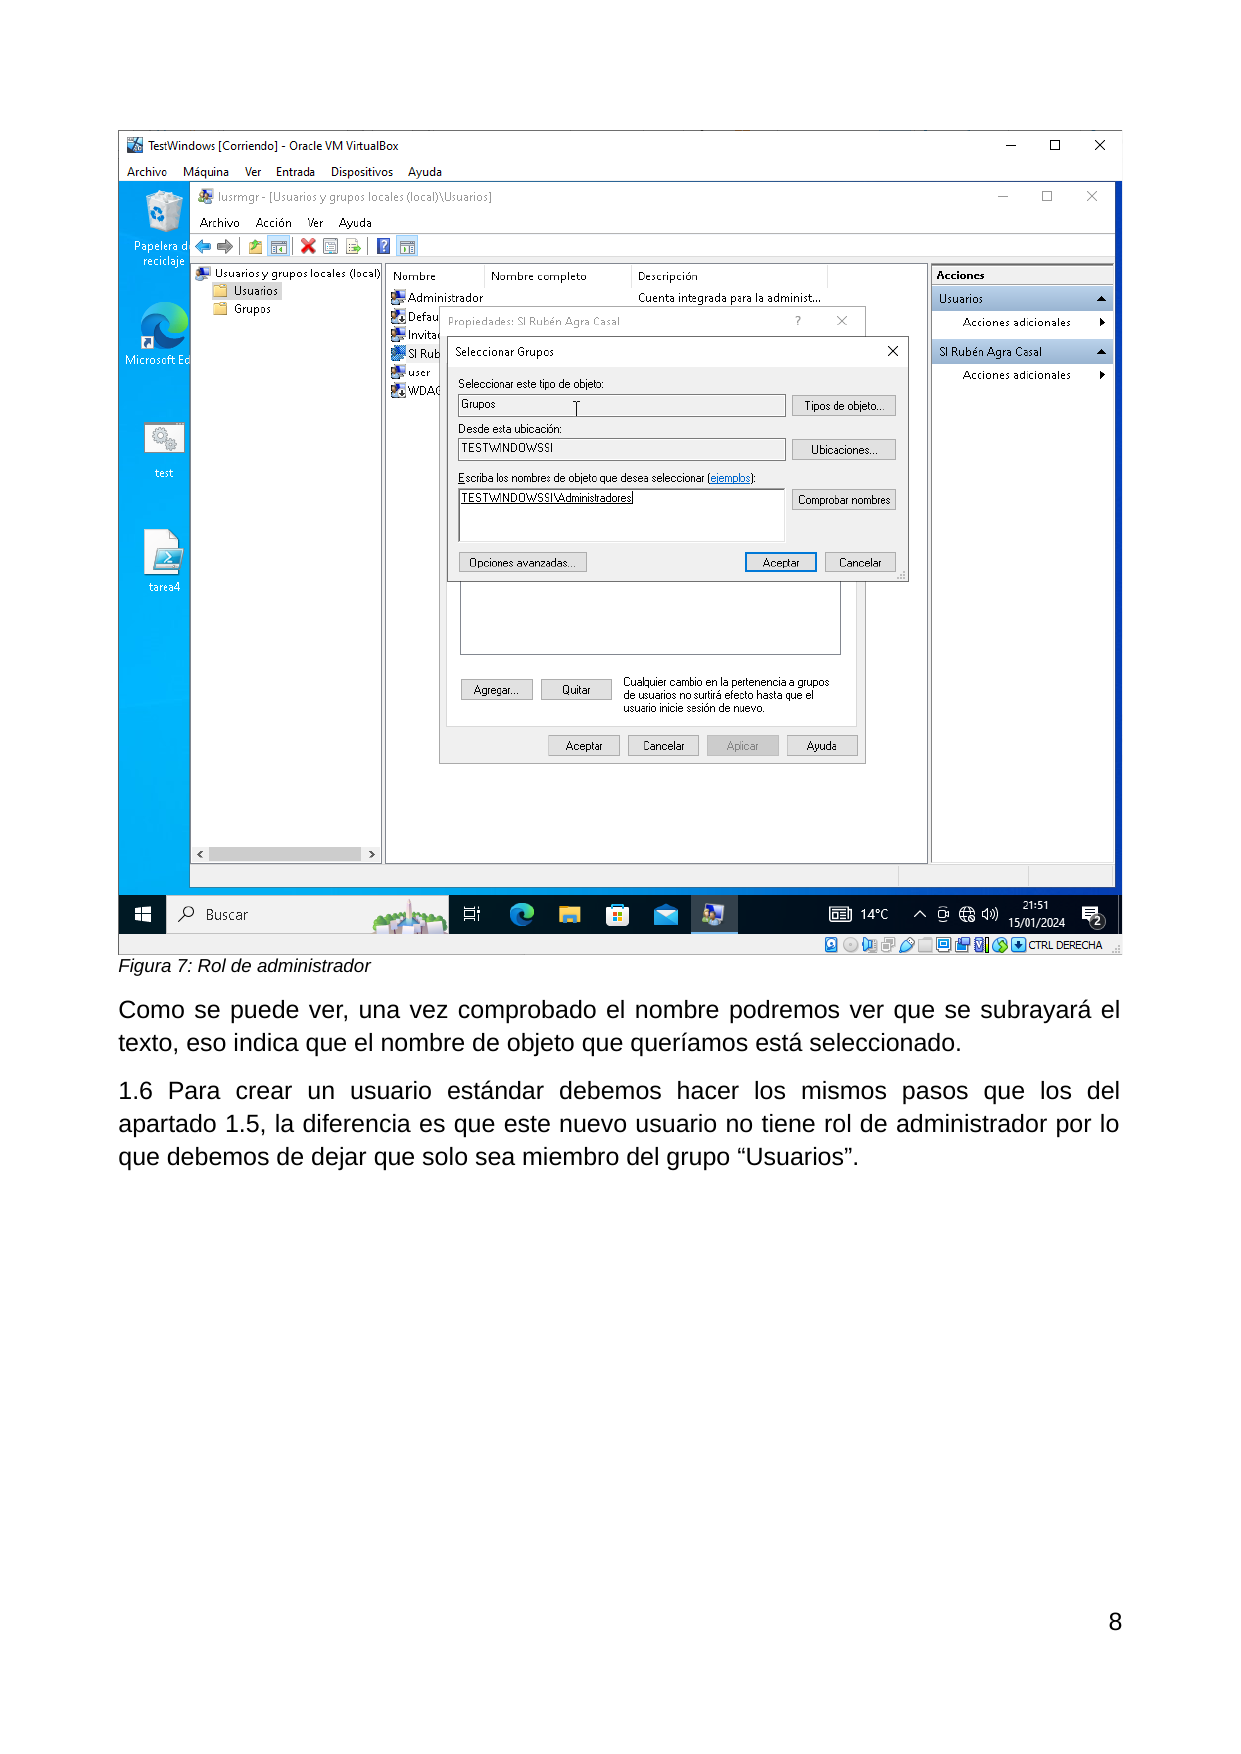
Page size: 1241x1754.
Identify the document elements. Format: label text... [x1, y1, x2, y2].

text 1.6 Para crear un usuario estándar debemos hacer los mismos pasos que los del apartado 1.5, la diferencia es que este nuevo usuario no tiene rol de administrador por lo que debemos de dejar que solo sea miembro del grupo “Usuarios”. [118, 1076, 1122, 1171]
picture [142, 303, 187, 348]
picture [145, 530, 183, 573]
picture [152, 245, 165, 249]
text Figura 7: Rol de administrador [118, 955, 1122, 976]
text Como se puede ver, una vez comprobado el nombre podremos ver que se subrayará el texto, eso indica que el nombre de objeto que queríamos está seleccionado. [118, 995, 1122, 1057]
picture [118, 130, 1123, 955]
picture [118, 239, 135, 244]
picture [145, 423, 184, 452]
